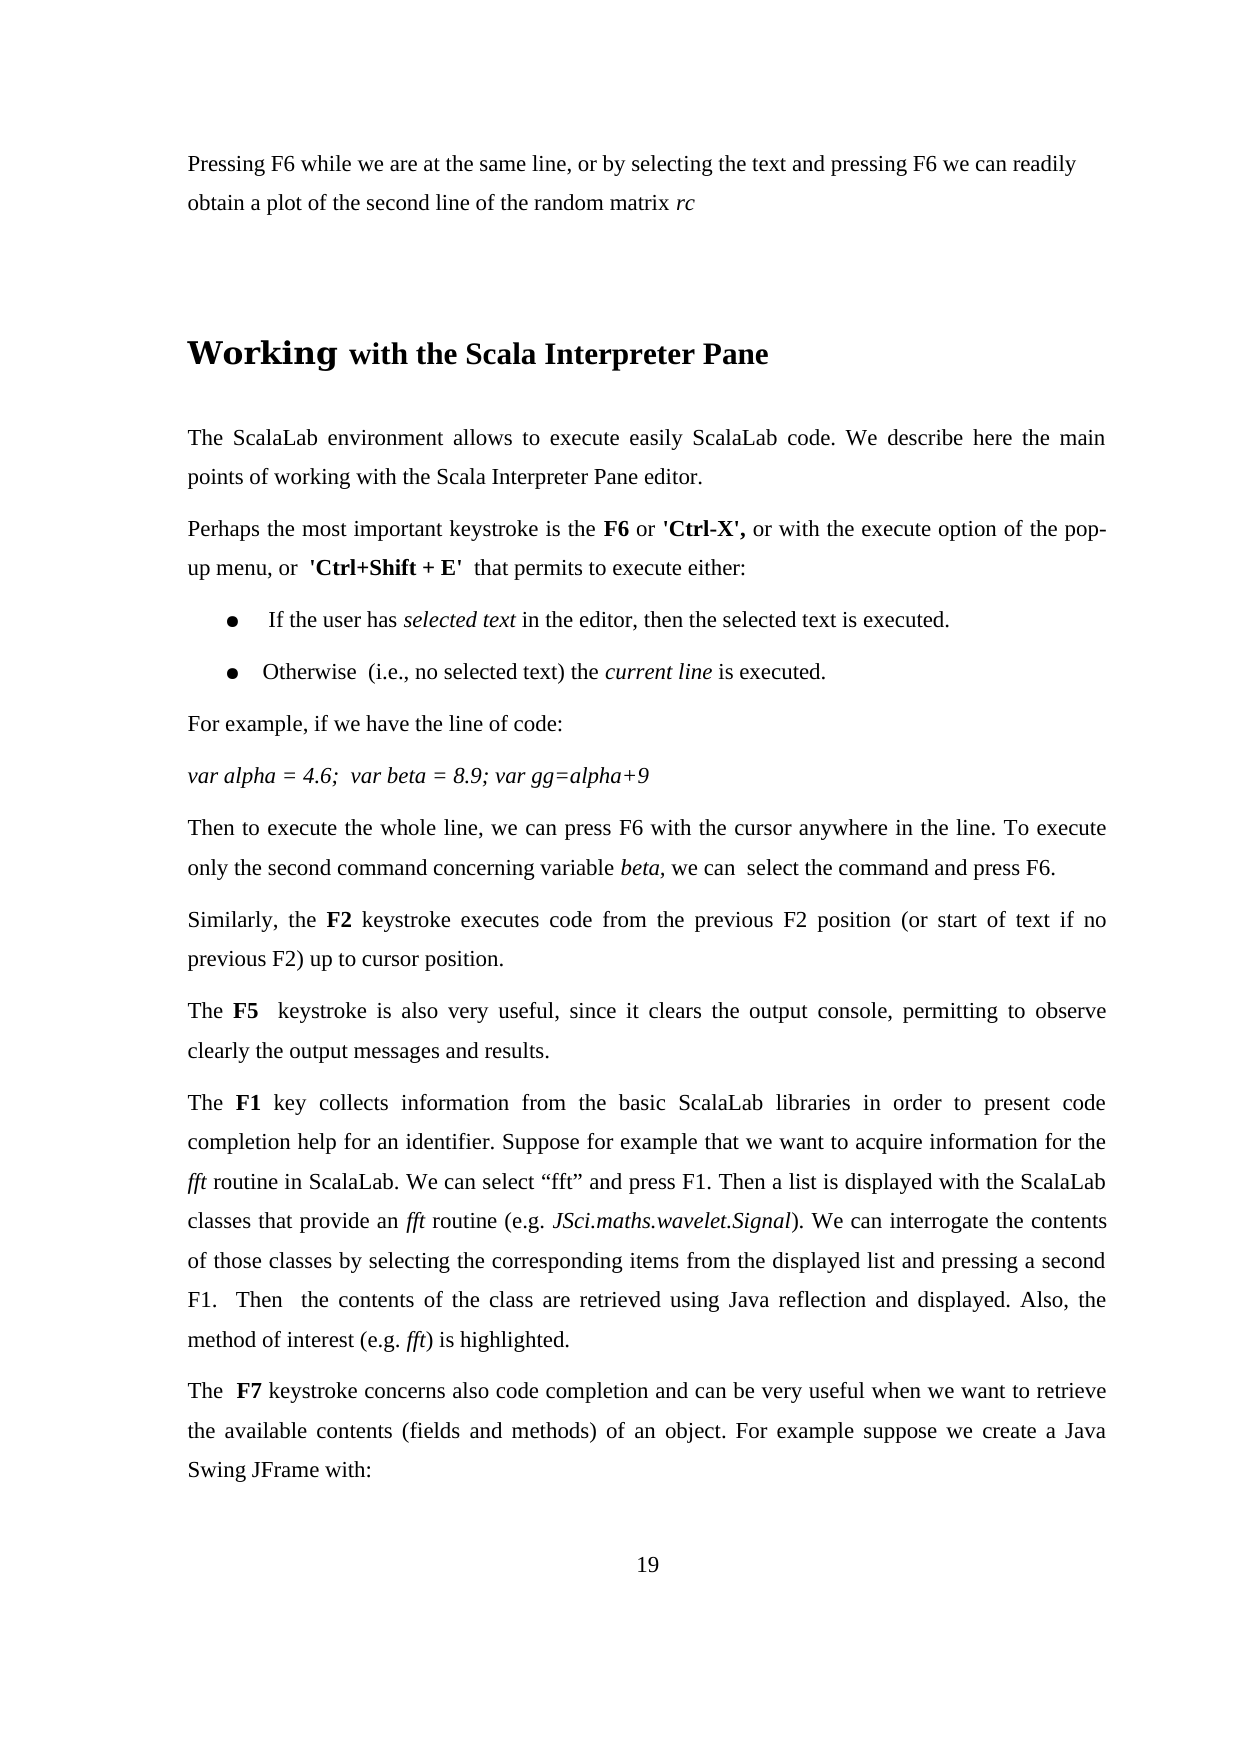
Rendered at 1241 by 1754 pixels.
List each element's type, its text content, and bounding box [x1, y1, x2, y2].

text The ScalaLab environment allows to execute easily ScalaLab code. We describe here the main points of working with the Scala Interpreter Pane editor. [187, 423, 1108, 489]
text Then to execute the whole line, we can press F6 with the cursor anywhere in the line. To execute only the second command concerning variable beta, we can select the command and press F6. [187, 814, 1108, 880]
text var alpha = 4.6; var beta = 8.9; var gg=alpha+9 [187, 762, 1108, 789]
list If the user has selected text in the editor, then the selected text is executed. [225, 606, 1108, 633]
text The F7 keystroke concerns also code completion and can be very useful when we want to retrieve the available contents (fields and methods) of an object. For example suppose we create a Java Swing JFrame with: [187, 1378, 1108, 1483]
text The F5 keystroke is also very useful, since it clears the output console, permitting to observe clearly the output messages and results. [187, 997, 1108, 1063]
text The F1 key collects information from the basic ScalaLab libraries in order to present code completion help for an identifier. Suppose for example that we want to acquire information for the fft routine in ScalaLab. We can select “fft” and press F1. Then a list is displayed with the ScalaLab classes that provide an fft routine (e.g. JSci.maths.wavelet.Signal). We can interrogate the contents of those classes by selecting the corresponding items from the displayed list and pressing a second F1. Then the contents of the class are retrieved using Java reflection and displayed. Also, the method of interest (e.g. fft) is highlighted. [187, 1089, 1108, 1352]
text Perhaps the most important keystroke is the F6 or 'Ctrl-X', or with the execute option of the pop-up menu, or 'Ctrl+Shift + E' that permits to execute either: [187, 515, 1108, 581]
text Pressing F6 while we are at the same line, or by selecting the text and pressing F6 we can readily obtain a plot of the second line of the random matrix rc [187, 150, 1108, 216]
text For example, if we have the line of code: [187, 710, 1108, 737]
list Otherwise (i.e., no selected text) the current line is executed. [225, 658, 1108, 685]
text Similarly, the F2 keystroke executes code from the previous F2 position (or start of text if no previous F2) up to cursor position. [187, 906, 1108, 972]
subtitle Working with the Scala Interpreter Pane [187, 335, 1108, 372]
